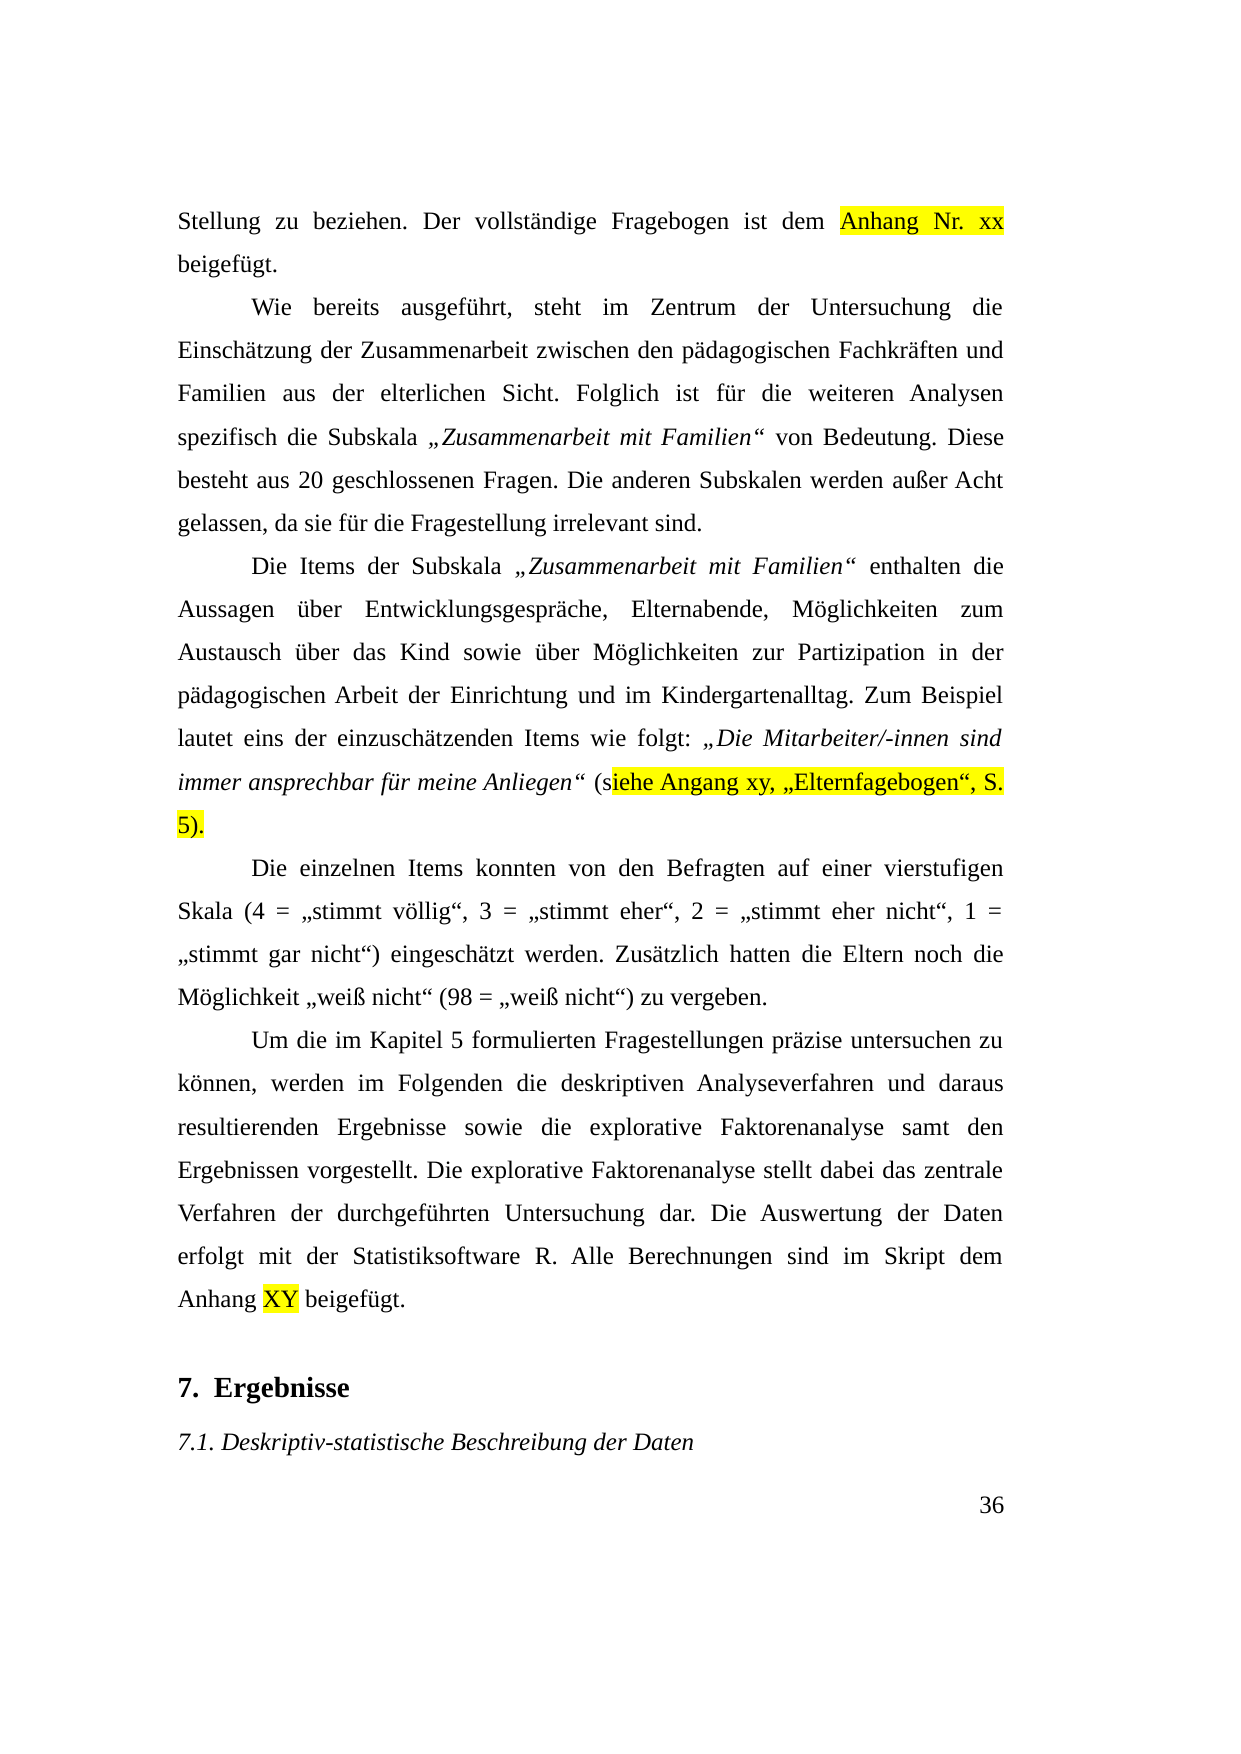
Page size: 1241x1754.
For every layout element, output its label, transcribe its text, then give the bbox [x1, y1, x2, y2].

text 7. Ergebnisse [177, 1370, 1004, 1404]
text Stellung zu beziehen. Der vollständige Fragebogen ist dem Anhang Nr. xx beigefügt. [177, 206, 1004, 278]
text Die Items der Subskala „Zusammenarbeit mit Familien“ enthalten die Aussagen über Entwicklungsgespräche, Elternabende, Möglichkeiten zum Austausch über das Kind sowie über Möglichkeiten zur Partizipation in der pädagogischen Arbeit der Einrichtung und im Kindergartenalltag. Zum Beispiel lautet eins der einzuschätzenden Items wie folgt: „Die Mitarbeiter/-innen sind immer ansprechbar für meine Anliegen“ (siehe Angang xy, „Elternfagebogen“, S. 5). [177, 551, 1004, 838]
text Wie bereits ausgeführt, steht im Zentrum der Untersuchung die Einschätzung der Zusammenarbeit zwischen den pädagogischen Fachkräften und Familien aus der elterlichen Sicht. Folglich ist für die weiteren Analysen spezifisch die Subskala „Zusammenarbeit mit Familien“ von Bedeutung. Diese besteht aus 20 geschlossenen Fragen. Die anderen Subskalen werden außer Acht gelassen, da sie für die Fragestellung irrelevant sind. [177, 292, 1004, 537]
text Die einzelnen Items konnten von den Befragten auf einer vierstufigen Skala (4 = „stimmt völlig“, 3 = „stimmt eher“, 2 = „stimmt eher nicht“, 1 = „stimmt gar nicht“) eingeschätzt werden. Zusätzlich hatten die Eltern noch die Möglichkeit „weiß nicht“ (98 = „weiß nicht“) zu vergeben. [177, 853, 1004, 1011]
text Um die im Kapitel 5 formulierten Fragestellungen präzise untersuchen zu können, werden im Folgenden die deskriptiven Analyseverfahren und daraus resultierenden Ergebnisse sowie die explorative Faktorenanalyse samt den Ergebnissen vorgestellt. Die explorative Faktorenanalyse stellt dabei das zentrale Verfahren der durchgeführten Untersuchung dar. Die Auswertung der Daten erfolgt mit der Statistiksoftware R. Alle Berechnungen sind im Skript dem Anhang XY beigefügt. [177, 1025, 1004, 1313]
text 7.1. Deskriptiv-statistische Beschreibung der Daten [177, 1427, 1004, 1455]
